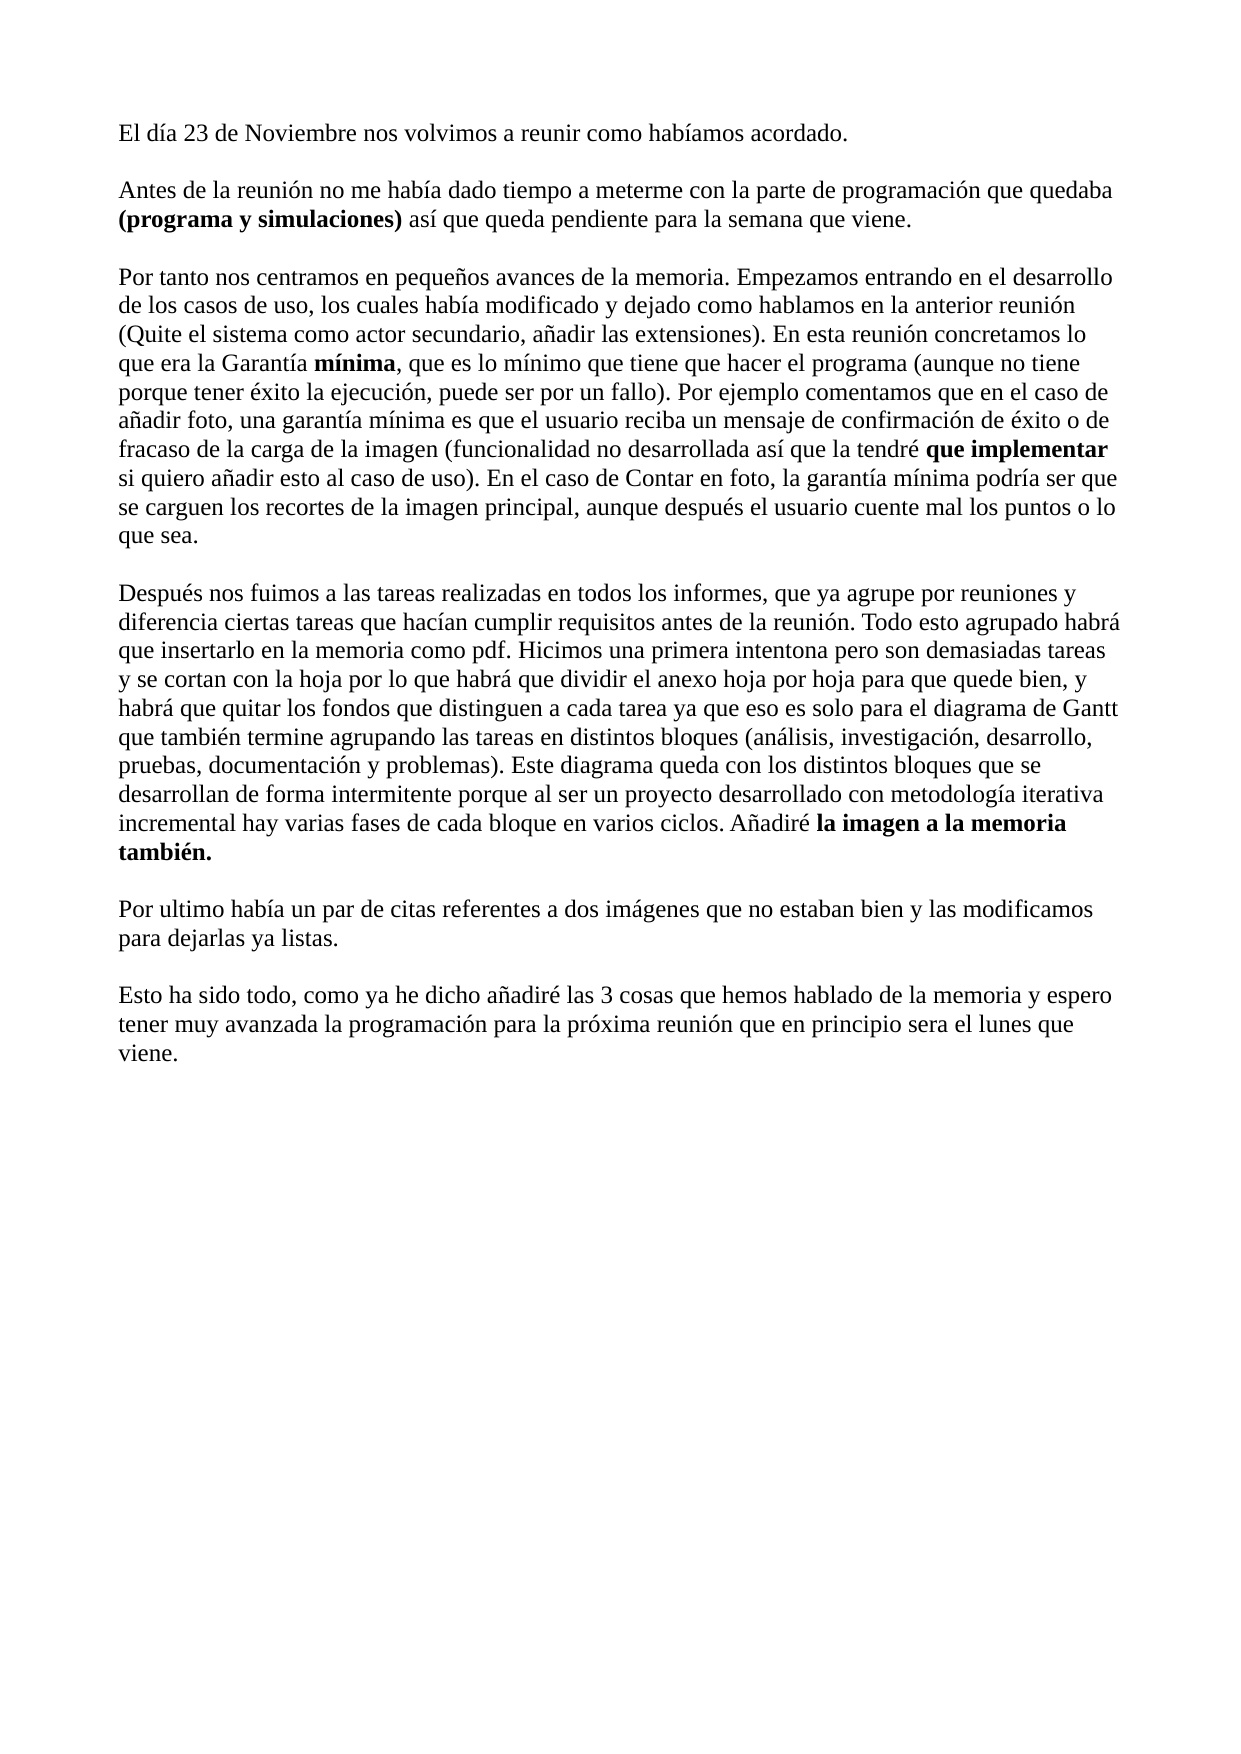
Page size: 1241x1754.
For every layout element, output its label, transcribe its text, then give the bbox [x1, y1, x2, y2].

text Por tanto nos centramos en pequeños avances de la memoria. Empezamos entrando en el desarrollo de los casos de uso, los cuales había modificado y dejado como hablamos en la anterior reunión (Quite el sistema como actor secundario, añadir las extensiones). En esta reunión concretamos lo que era la Garantía mínima, que es lo mínimo que tiene que hacer el programa (aunque no tiene porque tener éxito la ejecución, puede ser por un fallo). Por ejemplo comentamos que en el caso de añadir foto, una garantía mínima es que el usuario reciba un mensaje de confirmación de éxito o de fracaso de la carga de la imagen (funcionalidad no desarrollada así que la tendré que implementar si quiero añadir esto al caso de uso). En el caso de Contar en foto, la garantía mínima podría ser que se carguen los recortes de la imagen principal, aunque después el usuario cuente mal los puntos o lo que sea. [118, 262, 1122, 549]
text Después nos fuimos a las tareas realizadas en todos los informes, que ya agrupe por reuniones y diferencia ciertas tareas que hacían cumplir requisitos antes de la reunión. Todo esto agrupado habrá que insertarlo en la memoria como pdf. Hicimos una primera intentona pero son demasiadas tareas y se cortan con la hoja por lo que habrá que dividir el anexo hoja por hoja para que quede bien, y habrá que quitar los fondos que distinguen a cada tarea ya que eso es solo para el diagrama de Gantt que también termine agrupando las tareas en distintos bloques (análisis, investigación, desarrollo, pruebas, documentación y problemas). Este diagrama queda con los distintos bloques que se desarrollan de forma intermitente porque al ser un proyecto desarrollado con metodología iterativa incremental hay varias fases de cada bloque en varios ciclos. Añadiré la imagen a la memoria también. [118, 578, 1122, 866]
text Esto ha sido todo, como ya he dicho añadiré las 3 cosas que hemos hablado de la memoria y espero tener muy avanzada la programación para la próxima reunión que en principio sera el lunes que viene. [118, 981, 1122, 1067]
text Por ultimo había un par de citas referentes a dos imágenes que no estaban bien y las modificamos para dejarlas ya listas. [118, 894, 1122, 952]
text Antes de la reunión no me había dado tiempo a meterme con la parte de programación que quedaba (programa y simulaciones) así que queda pendiente para la semana que viene. [118, 176, 1122, 233]
text El día 23 de Noviembre nos volvimos a reunir como habíamos acordado. [118, 118, 1122, 147]
